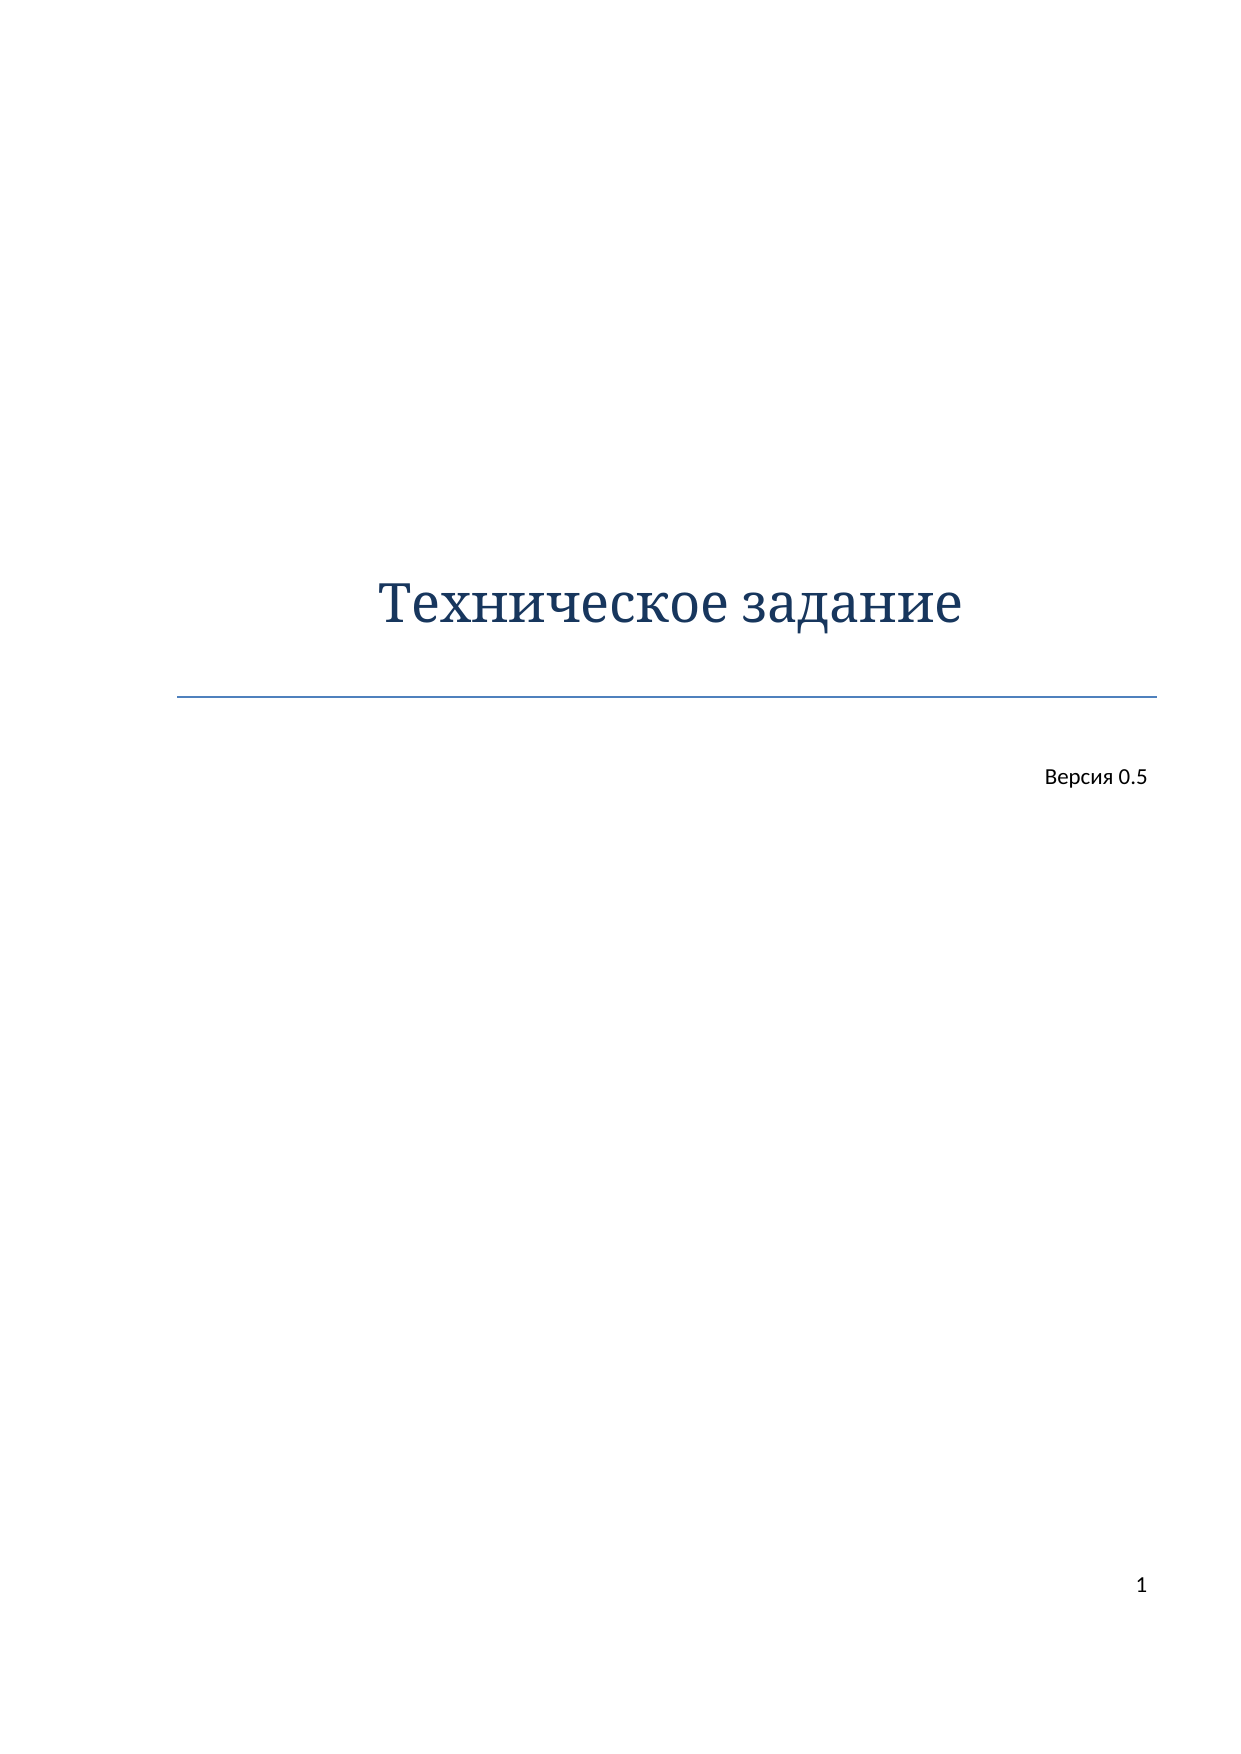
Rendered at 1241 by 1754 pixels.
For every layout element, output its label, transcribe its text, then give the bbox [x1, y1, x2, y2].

text Версия 0.5 [177, 762, 1153, 790]
text Техническое задание Project Record [317, 573, 1023, 696]
